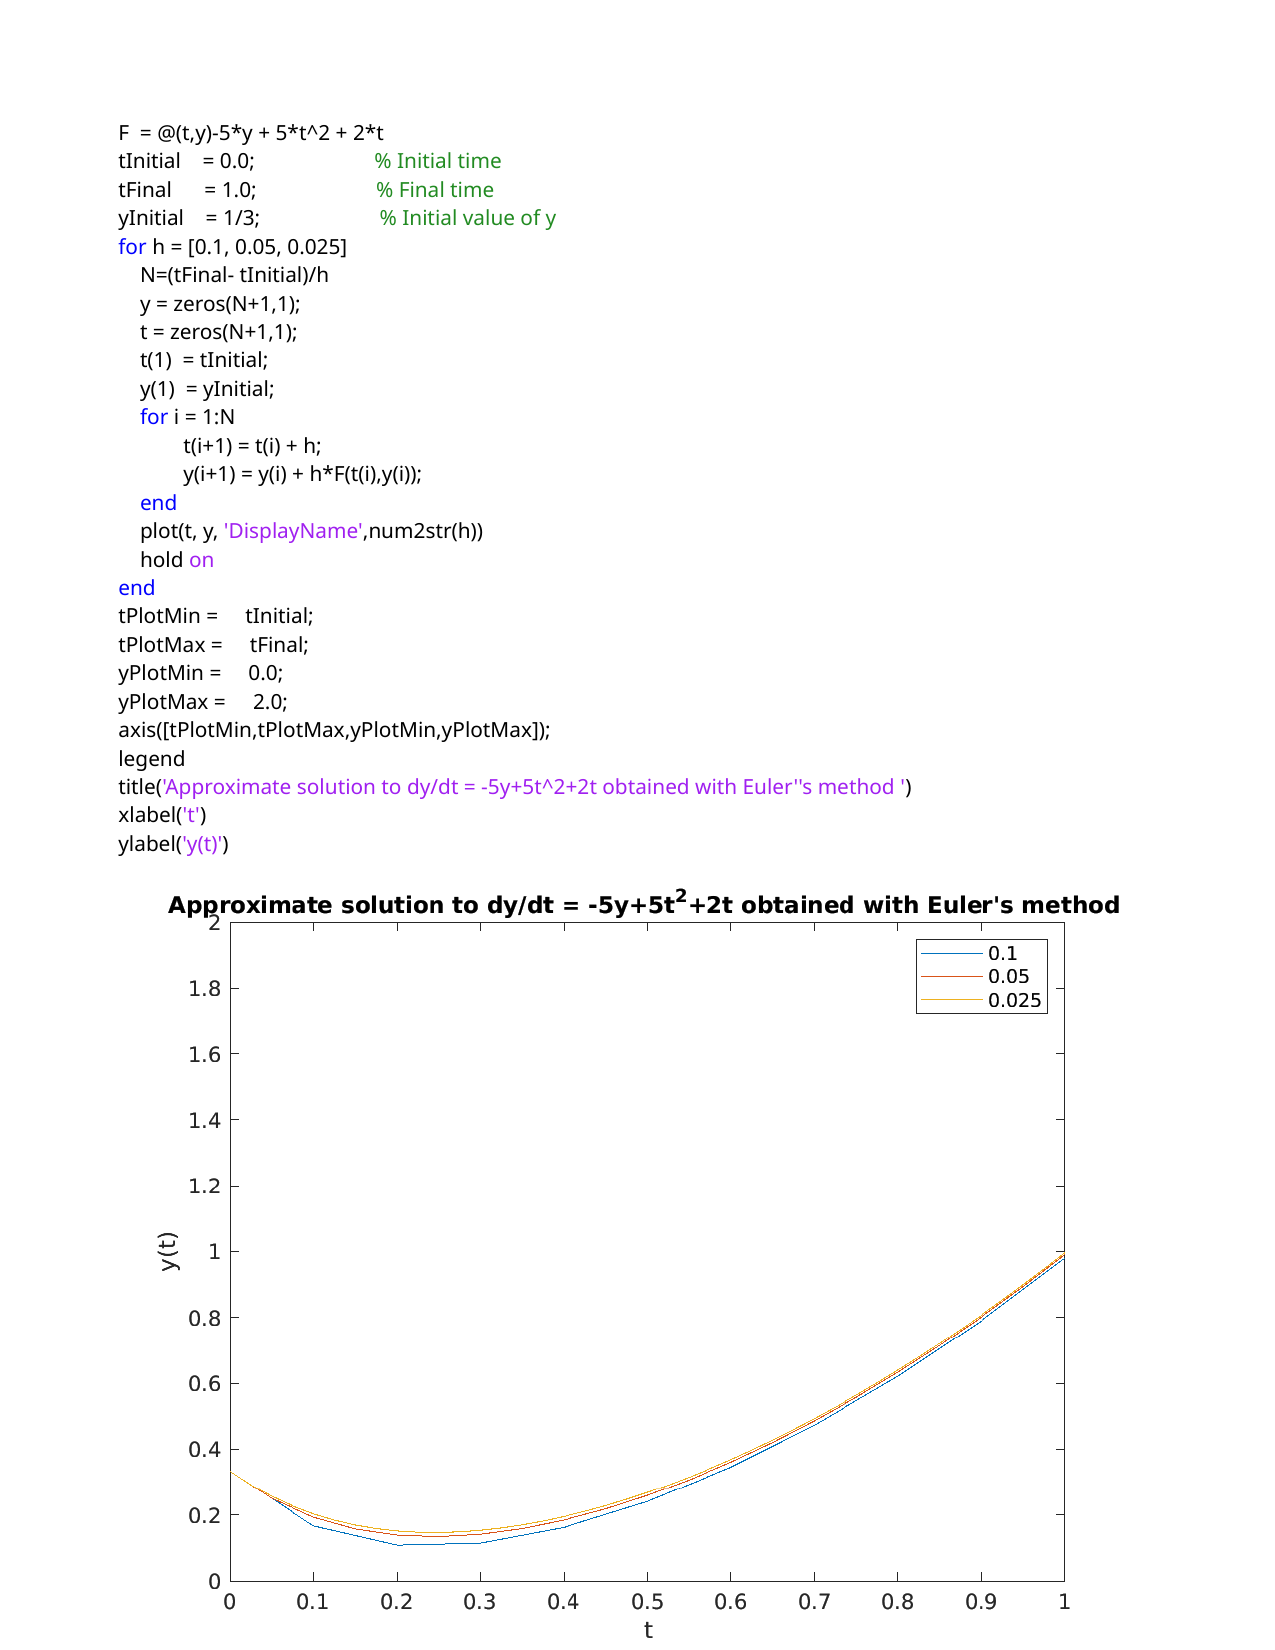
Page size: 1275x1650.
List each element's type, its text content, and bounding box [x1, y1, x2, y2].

text t(i+1) = t(i) + h; [118, 431, 1157, 459]
text tFinal = 1.0; % Final time [118, 175, 1157, 203]
text axis([tPlotMin,tPlotMax,yPlotMin,yPlotMax]); [118, 715, 1157, 744]
text y(1) = yInitial; [118, 374, 1157, 402]
text legend [118, 744, 1157, 772]
text end [118, 488, 1157, 516]
text N=(tFinal- tInitial)/h [118, 260, 1157, 289]
text t(1) = tInitial; [118, 346, 1157, 374]
text y(i+1) = y(i) + h*F(t(i),y(i)); [118, 459, 1157, 488]
text t = zeros(N+1,1); [118, 317, 1157, 346]
text yPlotMin = 0.0; [118, 658, 1157, 687]
text yInitial = 1/3; % Initial value of y [118, 203, 1157, 232]
text tPlotMax = tFinal; [118, 630, 1157, 658]
text yPlotMax = 2.0; [118, 687, 1157, 715]
text xlabel('t') [118, 801, 1157, 829]
text ylabel('y(t)') [118, 829, 1157, 857]
text y = zeros(N+1,1); [118, 289, 1157, 317]
picture [155, 886, 1120, 1639]
text tPlotMin = tInitial; [118, 602, 1157, 630]
text plot(t, y, 'DisplayName',num2str(h)) [118, 516, 1157, 545]
text F = @(t,y)-5*y + 5*t^2 + 2*t [118, 118, 1157, 147]
text hold on [118, 545, 1157, 573]
text for i = 1:N [118, 402, 1157, 431]
text tInitial = 0.0; % Initial time [118, 147, 1157, 175]
text end [118, 573, 1157, 602]
text for h = [0.1, 0.05, 0.025] [118, 232, 1157, 260]
text title('Approximate solution to dy/dt = -5y+5t^2+2t obtained with Euler''s method ') [118, 772, 1157, 801]
